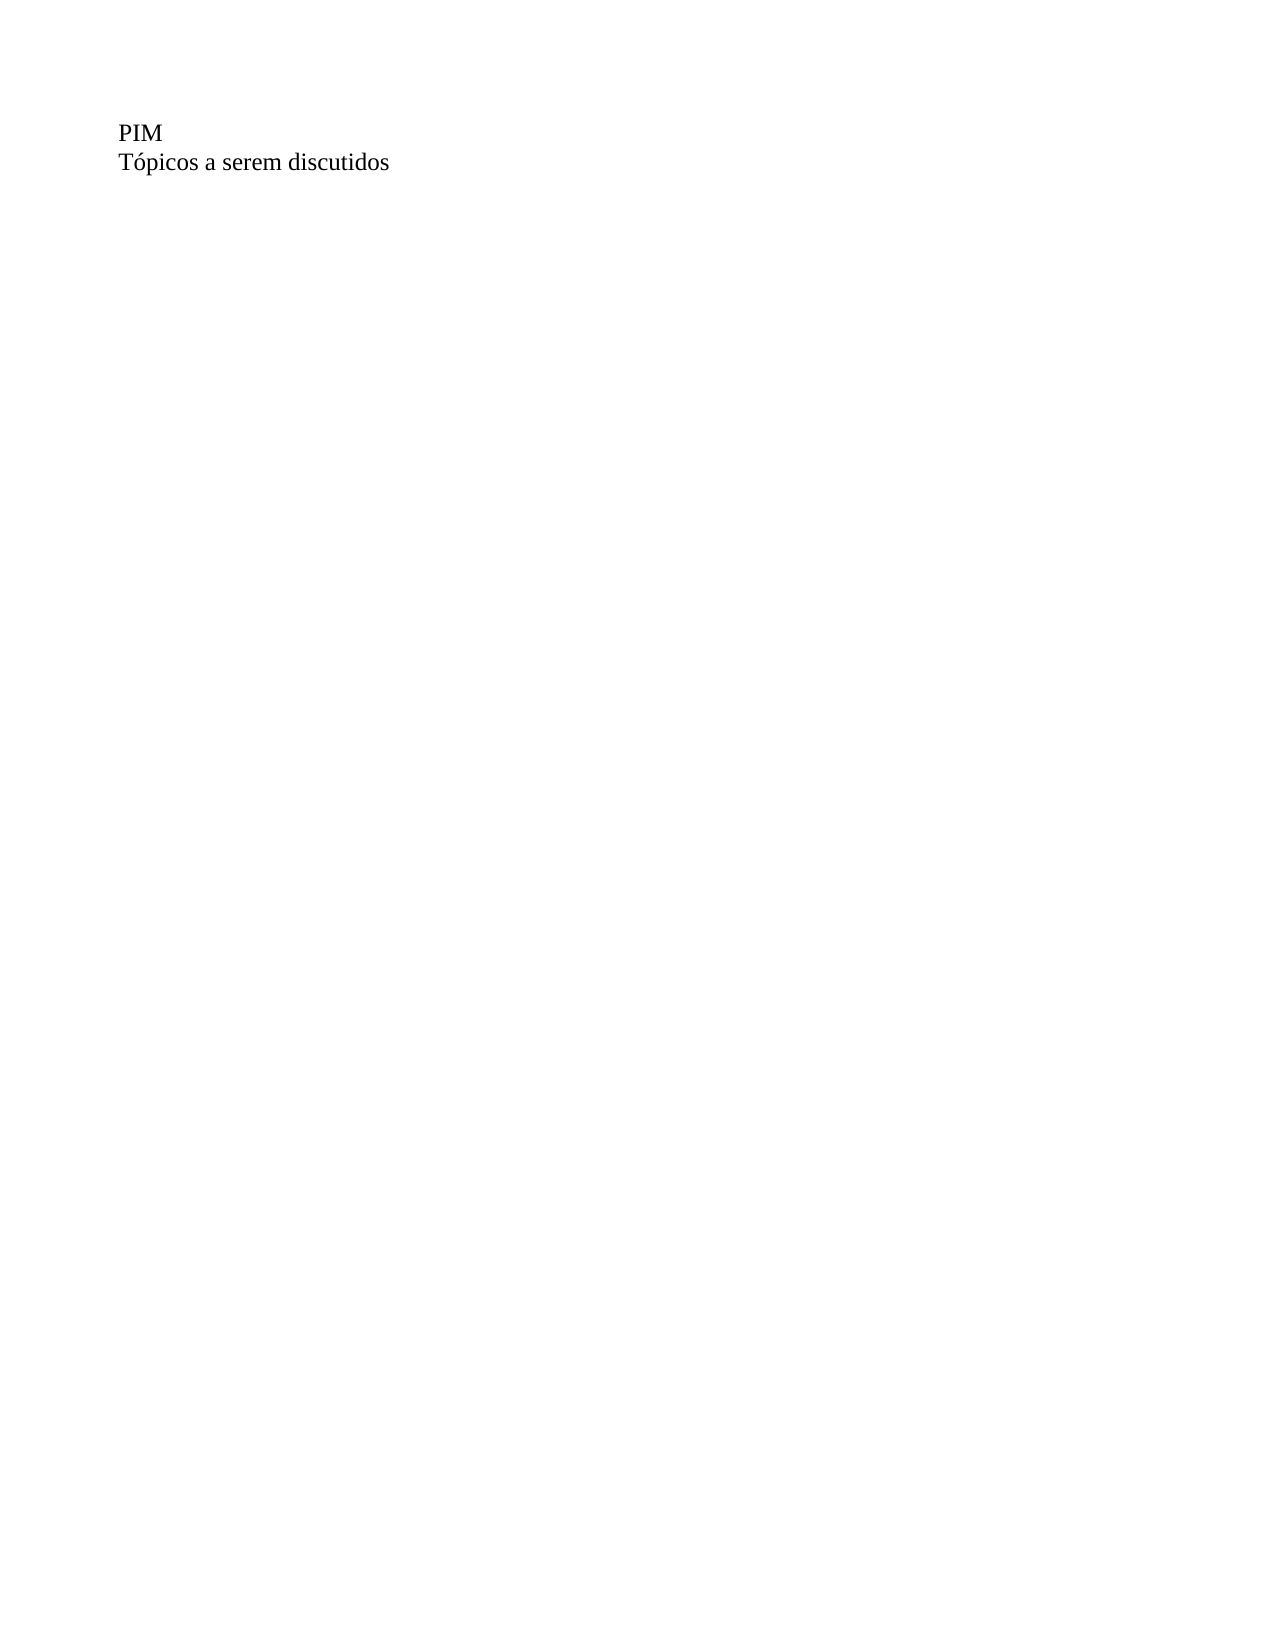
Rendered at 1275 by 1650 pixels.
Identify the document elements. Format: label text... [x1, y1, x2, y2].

text Tópicos a serem discutidos [118, 147, 1157, 176]
text PIM [118, 118, 1157, 147]
